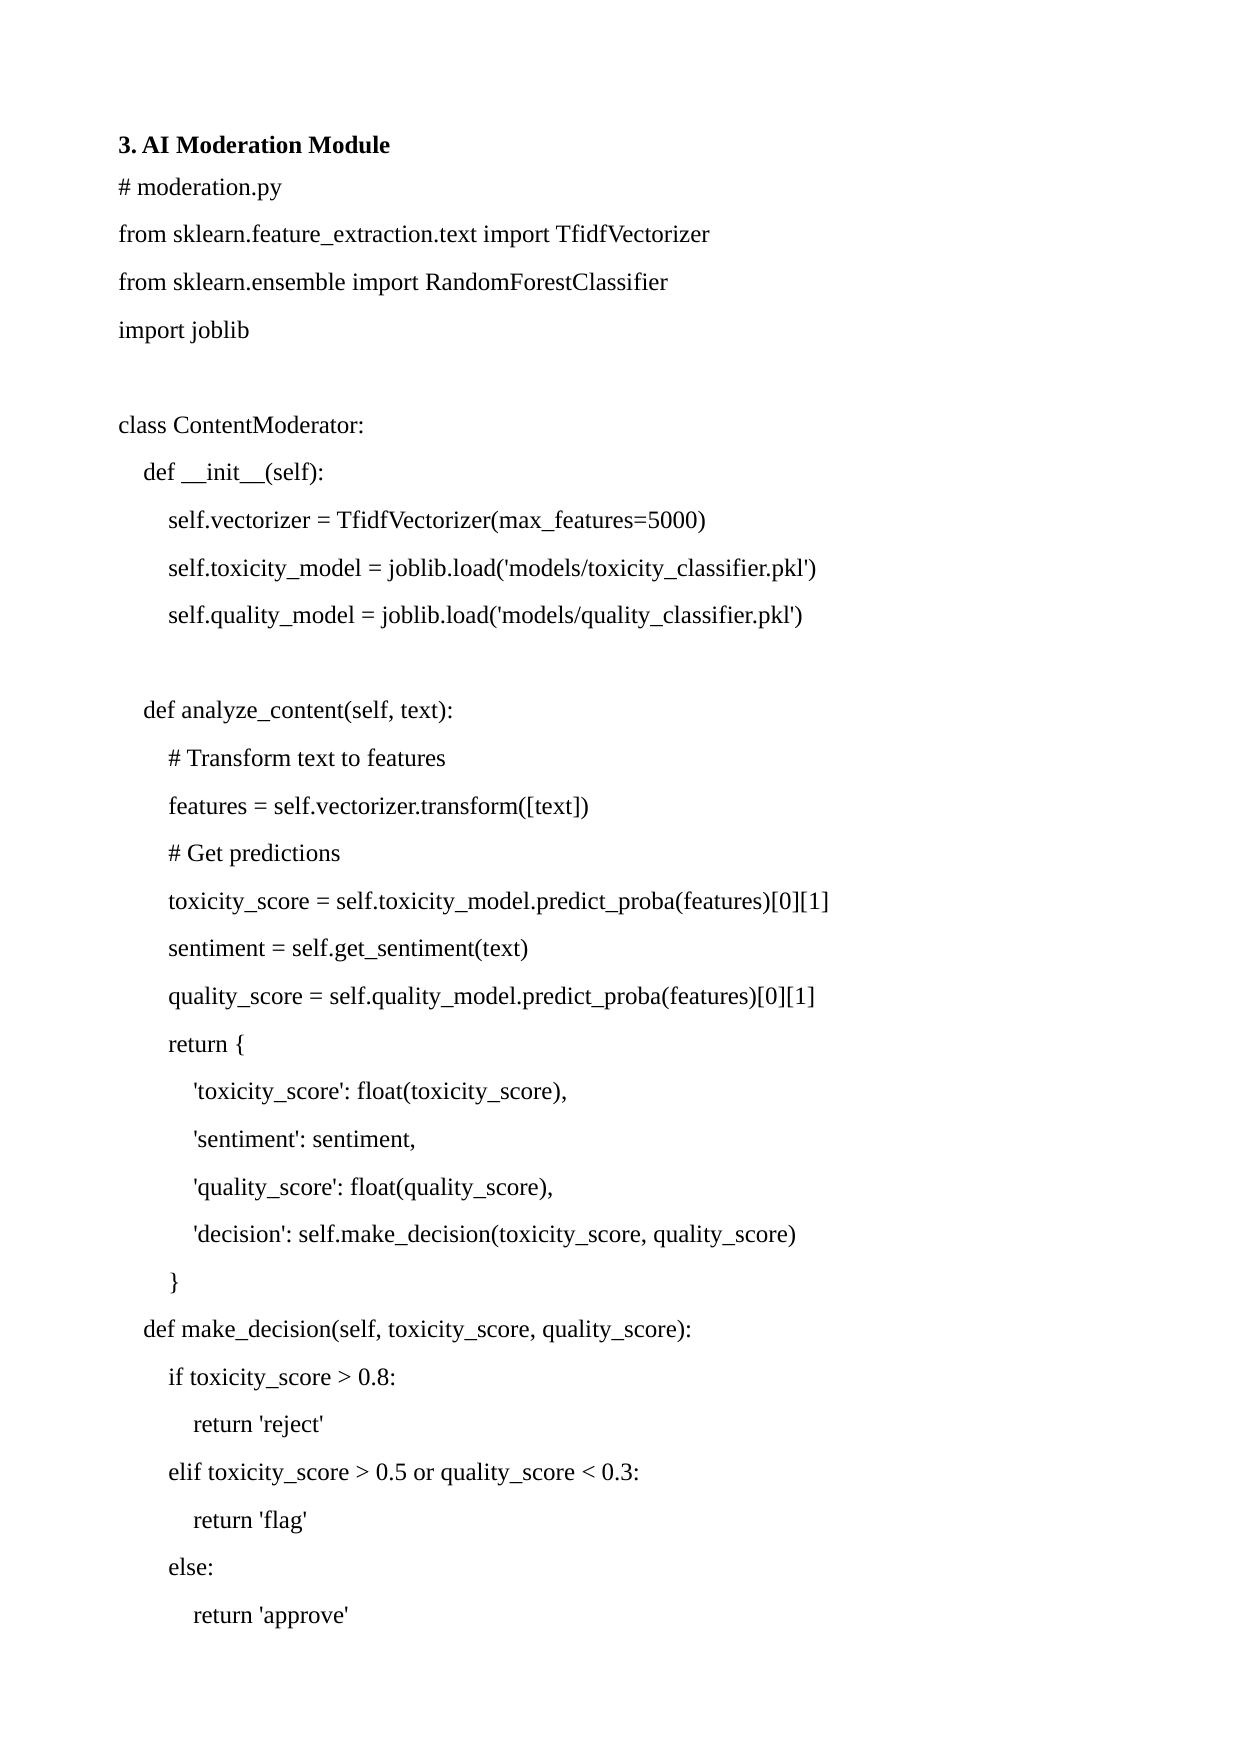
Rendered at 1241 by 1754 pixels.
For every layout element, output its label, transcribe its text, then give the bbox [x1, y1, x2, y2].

text 'quality_score': float(quality_score), [118, 1172, 1122, 1200]
text from sklearn.ensemble import RandomForestClassifier [118, 267, 1122, 296]
text from sklearn.feature_extraction.text import TfidfVectorizer [118, 219, 1122, 248]
text def make_decision(self, toxicity_score, quality_score): [118, 1314, 1122, 1343]
text return 'reject' [118, 1409, 1122, 1438]
text # Transform text to features [118, 743, 1122, 772]
text def __init__(self): [118, 457, 1122, 486]
text self.vectorizer = TfidfVectorizer(max_features=5000) [118, 505, 1122, 534]
text return 'flag' [118, 1505, 1122, 1533]
text # moderation.py [118, 172, 1122, 201]
text self.toxicity_model = joblib.load('models/toxicity_classifier.pkl') [118, 553, 1122, 581]
text toxicity_score = self.toxicity_model.predict_proba(features)[0][1] [118, 886, 1122, 915]
text sentiment = self.get_sentiment(text) [118, 933, 1122, 962]
text def analyze_content(self, text): [118, 696, 1122, 724]
text 'decision': self.make_decision(toxicity_score, quality_score) [118, 1219, 1122, 1248]
text quality_score = self.quality_model.predict_proba(features)[0][1] [118, 981, 1122, 1010]
text return 'approve' [118, 1600, 1122, 1629]
text 'toxicity_score': float(toxicity_score), [118, 1076, 1122, 1105]
text elif toxicity_score > 0.5 or quality_score < 0.3: [118, 1457, 1122, 1486]
text self.quality_model = joblib.load('models/quality_classifier.pkl') [118, 600, 1122, 629]
subtitle 3. AI Moderation Module [118, 131, 1122, 159]
text else: [118, 1552, 1122, 1581]
text class ContentModerator: [118, 410, 1122, 439]
text # Get predictions [118, 838, 1122, 867]
text if toxicity_score > 0.8: [118, 1362, 1122, 1391]
text 'sentiment': sentiment, [118, 1124, 1122, 1153]
text } [118, 1267, 1122, 1296]
text return { [118, 1029, 1122, 1057]
text features = self.vectorizer.transform([text]) [118, 791, 1122, 819]
text import joblib [118, 315, 1122, 343]
